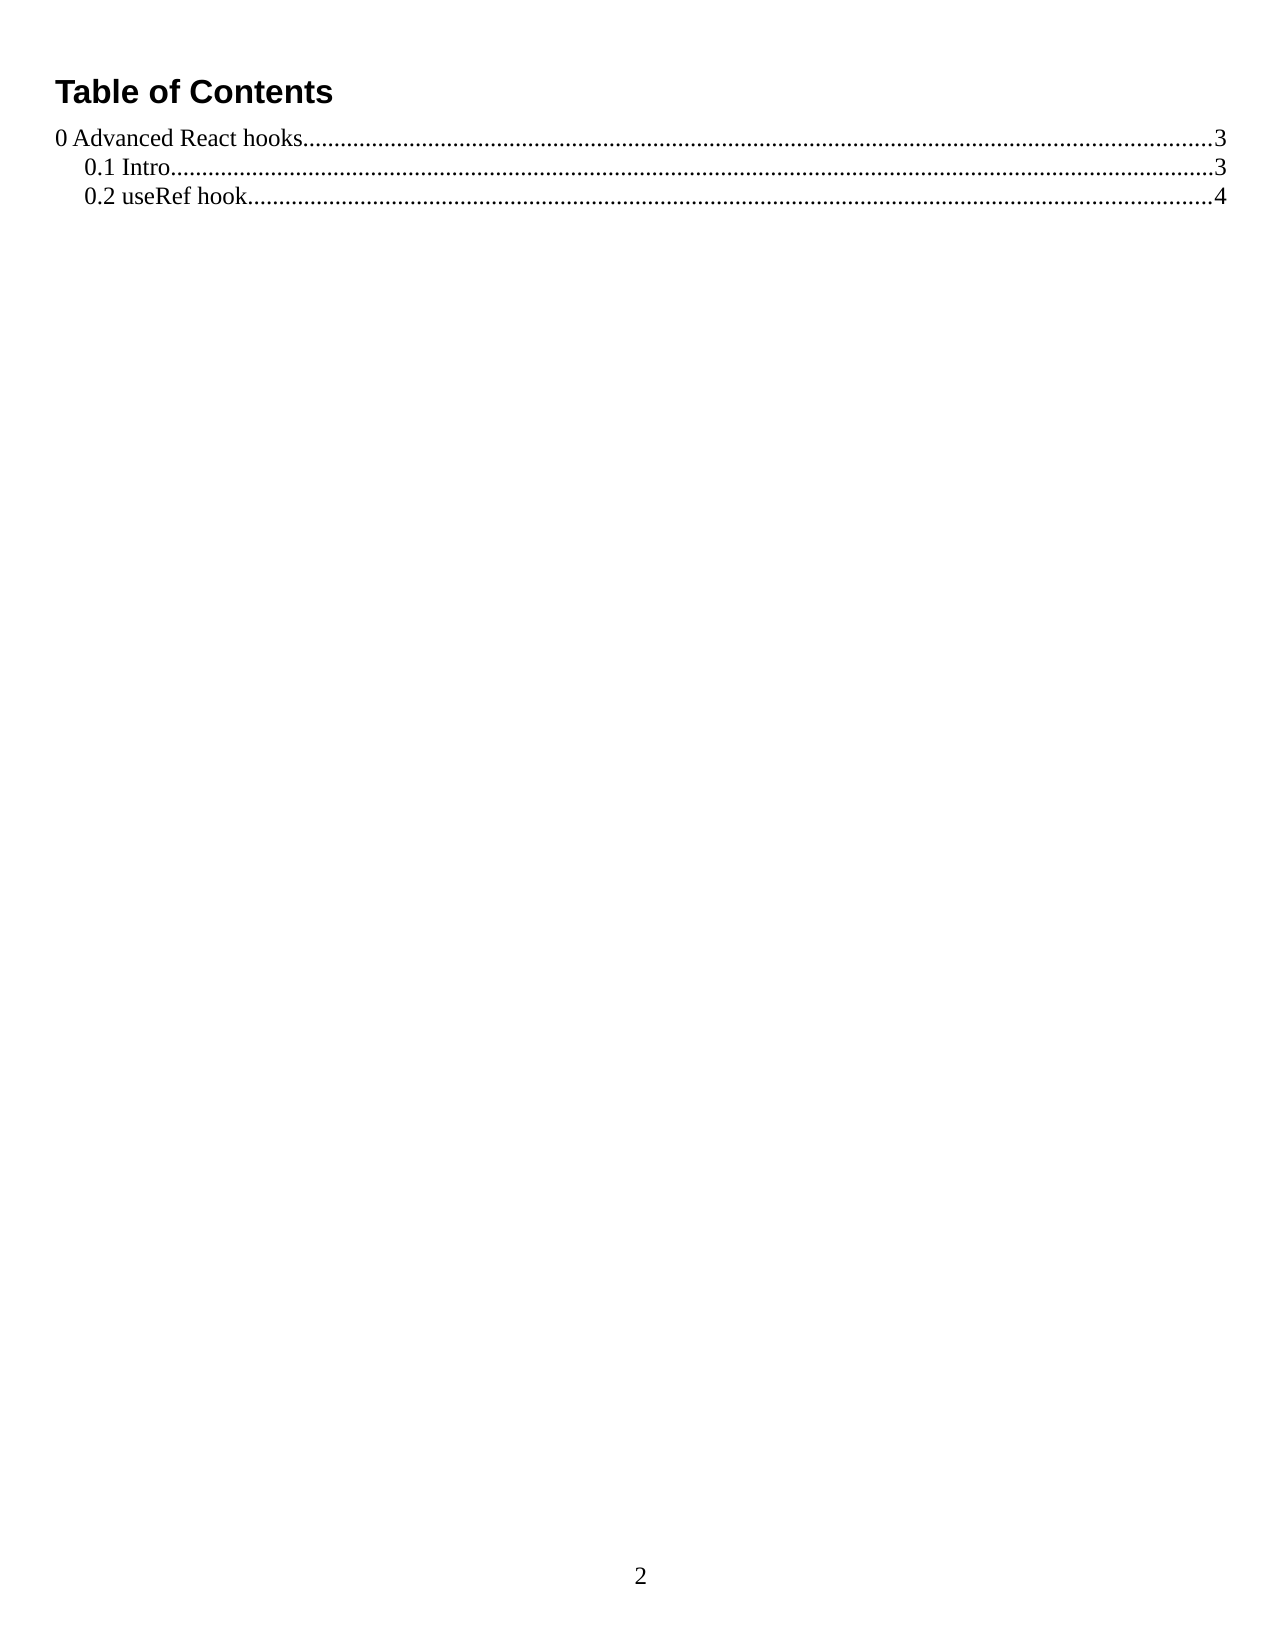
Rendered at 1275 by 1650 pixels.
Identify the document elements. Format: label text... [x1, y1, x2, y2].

subtitle Table of Contents [55, 73, 1227, 111]
text 0.1 Intro 3 [84, 152, 1227, 181]
text 0 Advanced React hooks 3 [55, 123, 1227, 152]
text 0.2 useRef hook 4 [84, 181, 1227, 210]
